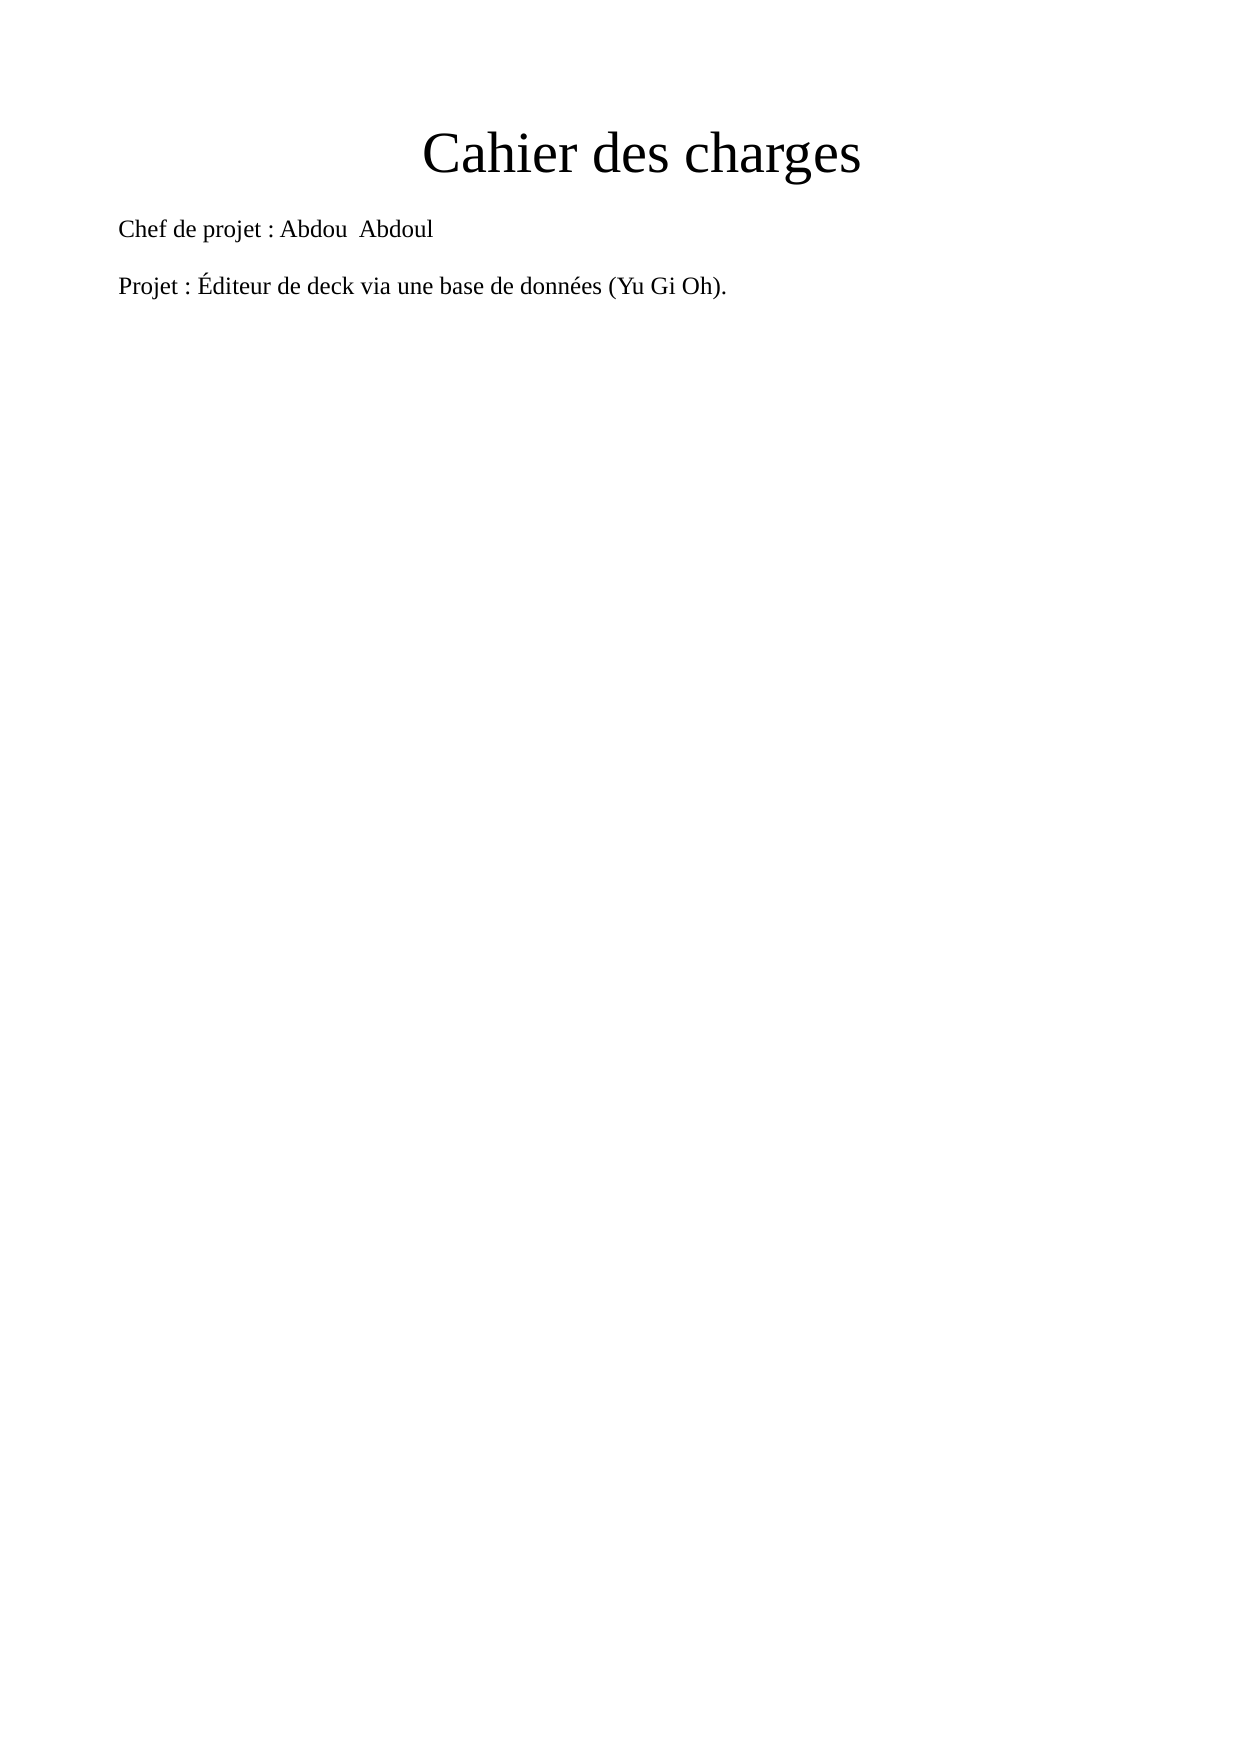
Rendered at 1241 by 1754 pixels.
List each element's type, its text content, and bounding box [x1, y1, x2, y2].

text Cahier des charges [118, 118, 1122, 185]
text Chef de projet : Abdou Abdoul [118, 214, 1122, 243]
text Projet : Éditeur de deck via une base de données (Yu Gi Oh). [118, 271, 1122, 300]
